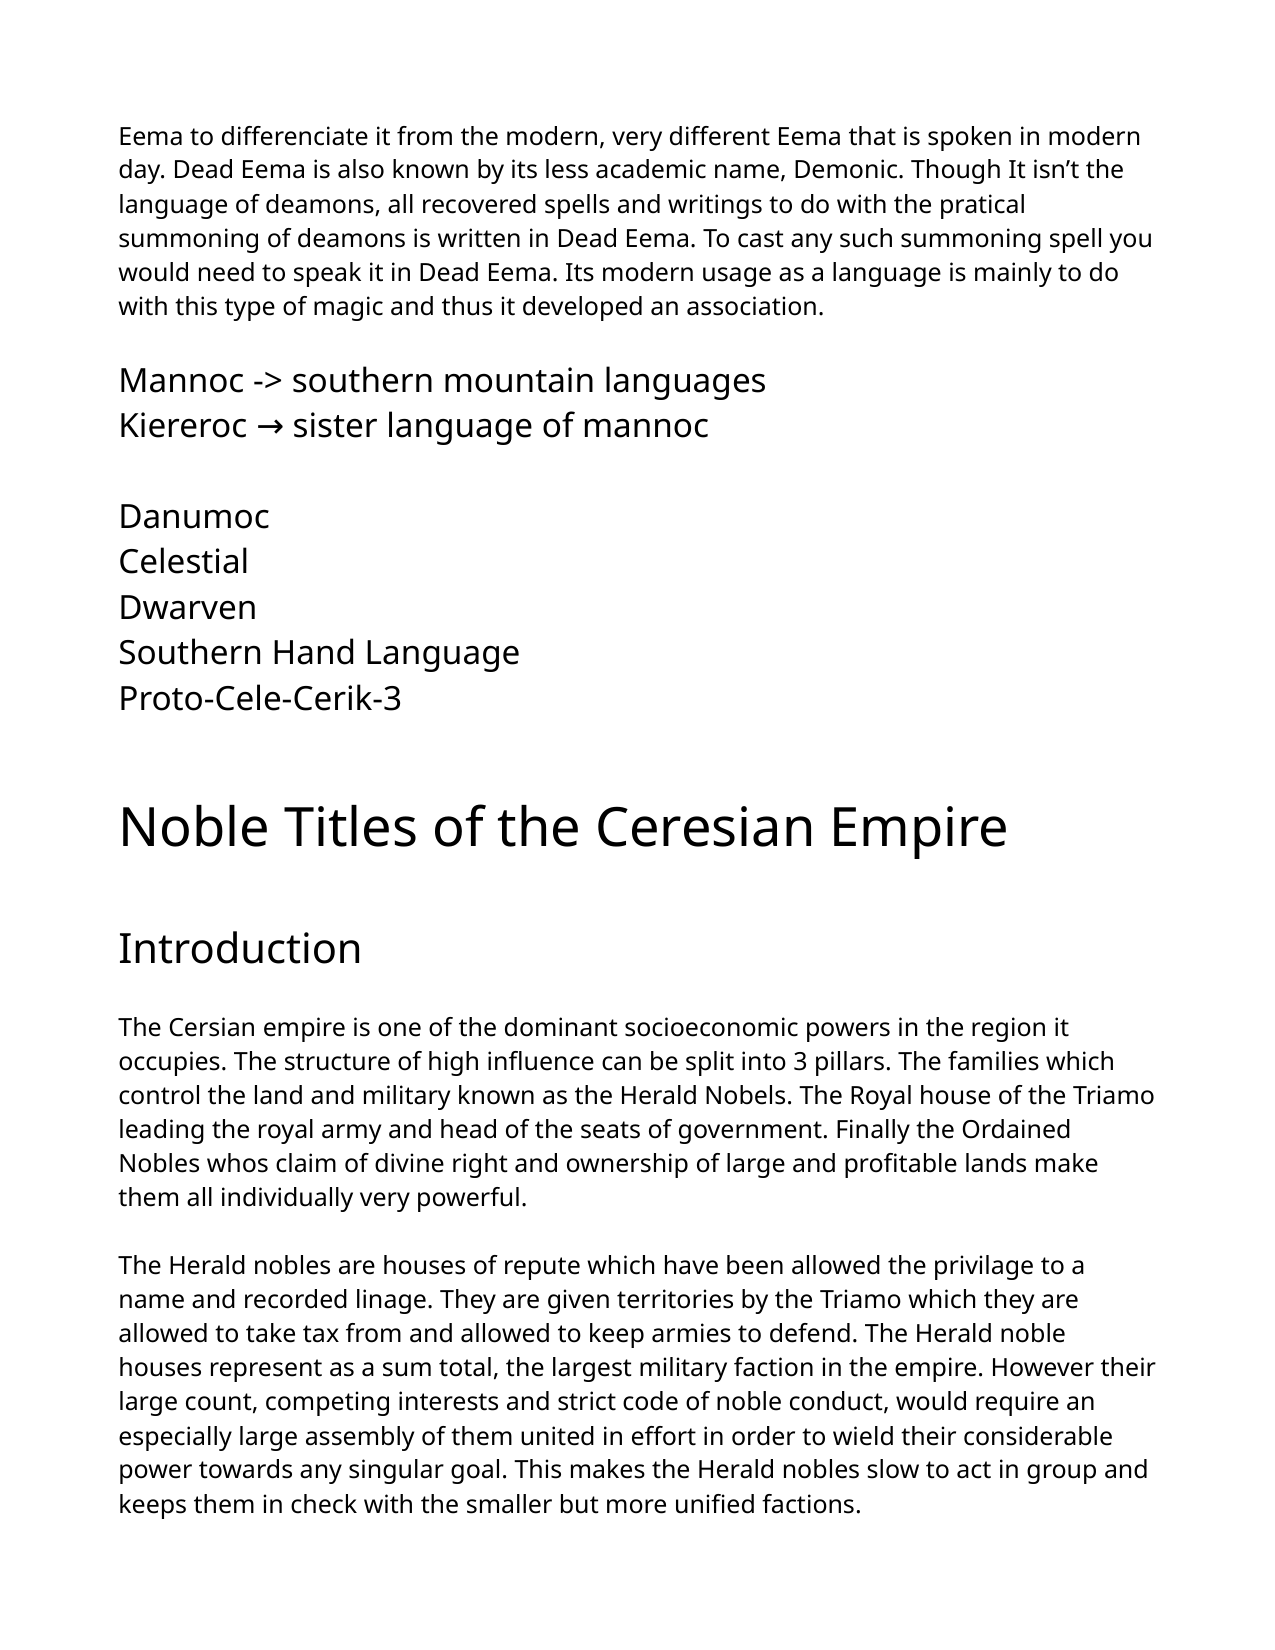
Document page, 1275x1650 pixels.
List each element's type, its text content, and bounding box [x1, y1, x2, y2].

text Proto-Cele-Cerik-3 [118, 674, 1157, 720]
text Dwarven [118, 584, 1157, 629]
text The Herald nobles are houses of repute which have been allowed the privilage to a name and recorded linage. They are given territories by the Triamo which they are allowed to take tax from and allowed to keep armies to defend. The Herald noble houses represent as a sum total, the largest military faction in the empire. However their large count, competing interests and strict code of noble conduct, would require an especially large assembly of them united in effort in order to wield their considerable power towards any singular goal. This makes the Herald nobles slow to act in group and keeps them in check with the smaller but more unified factions. [118, 1248, 1157, 1520]
text Kiereroc → sister language of mannoc [118, 402, 1157, 447]
text Eema to differenciate it from the modern, very different Eema that is spoken in modern day. Dead Eema is also known by its less academic name, Demonic. Though It isn’t the language of deamons, all recovered spells and writings to do with the pratical summoning of deamons is written in Dead Eema. To cast any such summoning spell you would need to speak it in Dead Eema. Its modern usage as a language is mainly to do with this type of magic and thus it developed an association. [118, 118, 1157, 322]
text Danumoc [118, 493, 1157, 538]
text Introduction [118, 918, 1157, 975]
text Noble Titles of the Ceresian Empire [118, 788, 1157, 862]
text The Cersian empire is one of the dominant socioeconomic powers in the region it occupies. The structure of high influence can be split into 3 pillars. The families which control the land and military known as the Herald Nobels. The Royal house of the Triamo leading the royal army and head of the seats of government. Finally the Ordained Nobles whos claim of divine right and ownership of large and profitable lands make them all individually very powerful. [118, 1009, 1157, 1214]
text Southern Hand Language [118, 629, 1157, 674]
text Celestial [118, 538, 1157, 584]
text Mannoc -> southern mountain languages [118, 357, 1157, 402]
